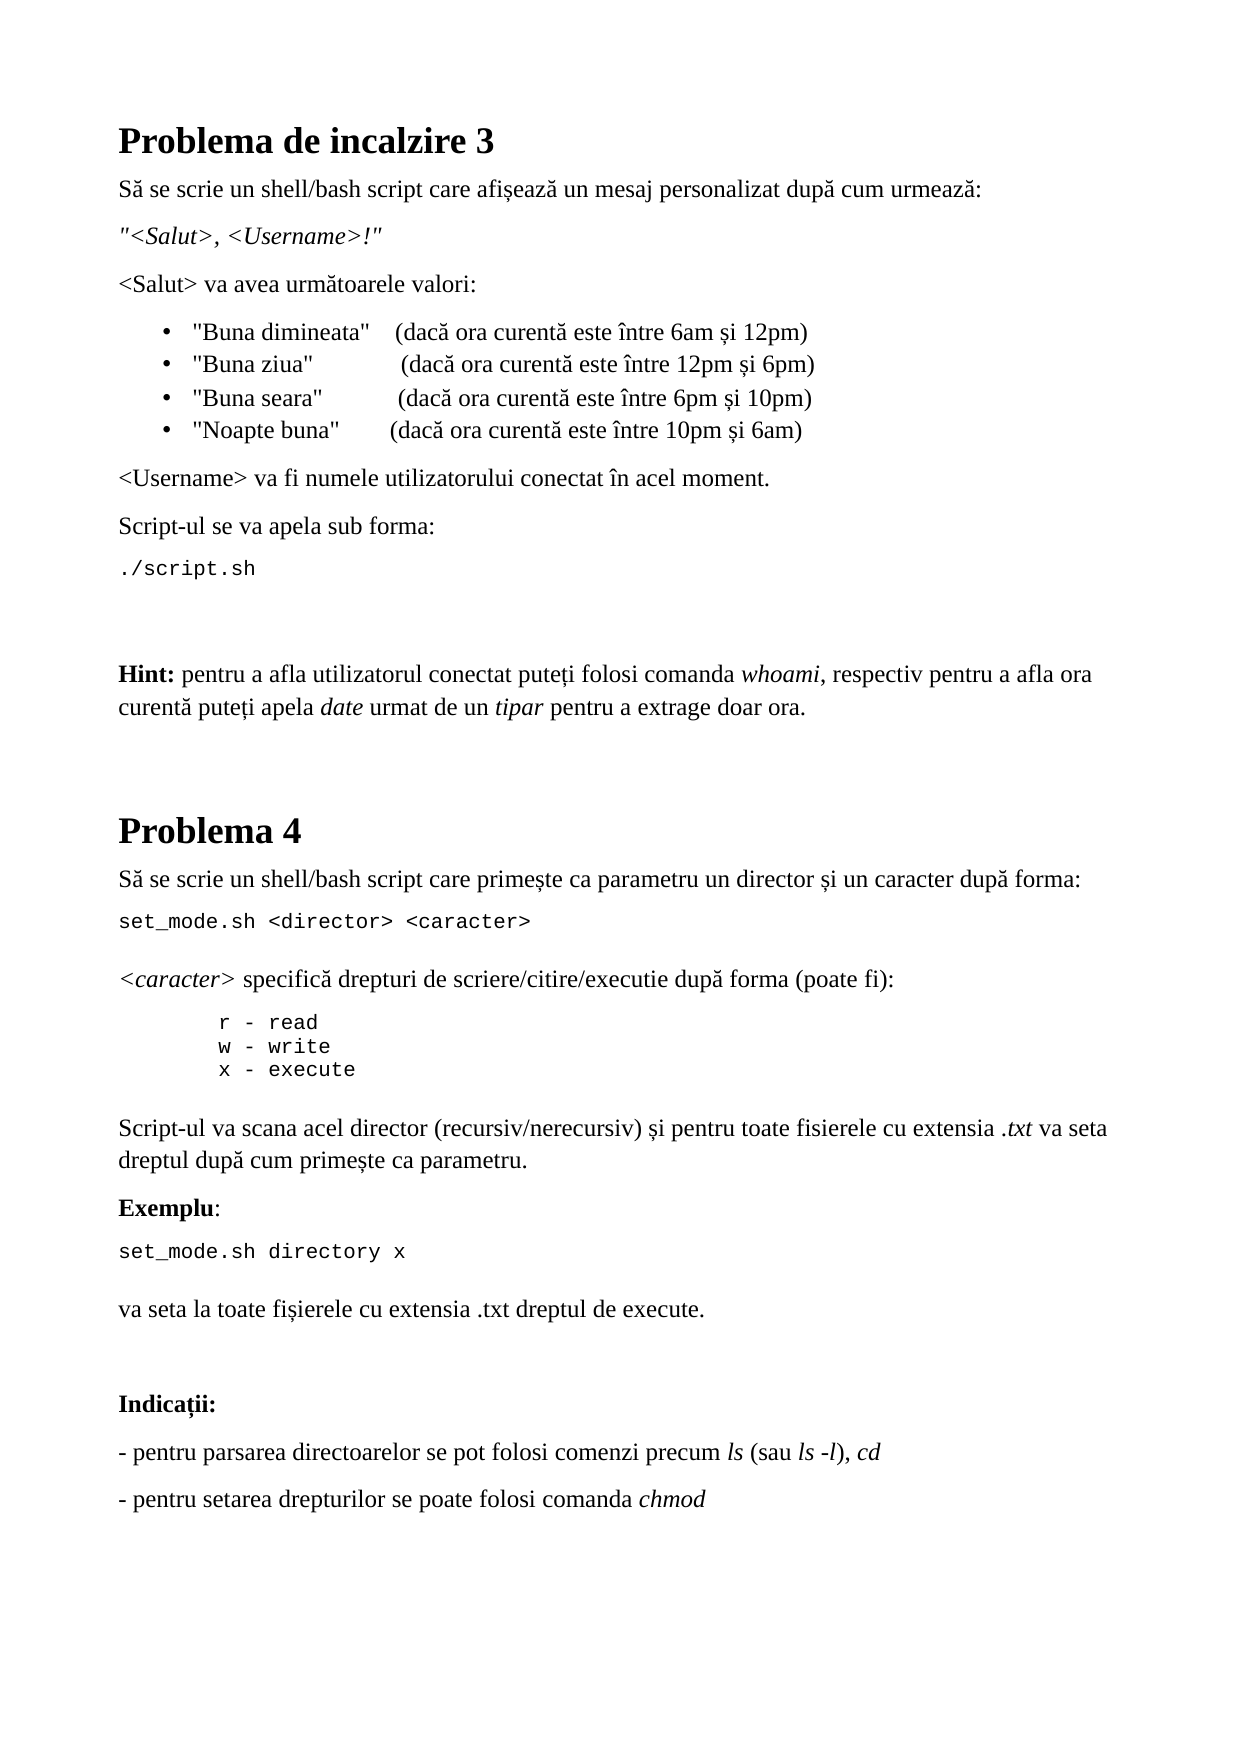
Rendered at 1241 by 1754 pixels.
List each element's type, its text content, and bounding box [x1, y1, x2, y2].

text Hint: pentru a afla utilizatorul conectat puteți folosi comanda whoami, respectiv pentru a afla ora curentă puteți apela date urmat de un tipar pentru a extrage doar ora. [118, 659, 1122, 721]
text Script-ul va scana acel director (recursiv/nerecursiv) și pentru toate fisierele cu extensia .txt va seta dreptul după cum primește ca parametru. [118, 1113, 1122, 1174]
text Exemplu: [118, 1193, 1122, 1222]
list "Buna seara" (dacă ora curentă este între 6pm și 10pm) [162, 383, 1122, 411]
subtitle Problema de incalzire 3 [118, 118, 1122, 161]
text set_mode.sh directory x [118, 1241, 1122, 1264]
text w - write [118, 1036, 1122, 1059]
subtitle Problema 4 [118, 808, 1122, 851]
text - pentru setarea drepturilor se poate folosi comanda chmod [118, 1484, 1122, 1513]
text - pentru parsarea directoarelor se pot folosi comenzi precum ls (sau ls -l), cd [118, 1437, 1122, 1466]
text va seta la toate fișierele cu extensia .txt dreptul de execute. [118, 1294, 1122, 1323]
text x - execute [118, 1059, 1122, 1083]
text Să se scrie un shell/bash script care afișează un mesaj personalizat după cum urmează: [118, 174, 1122, 202]
list "Buna ziua" (dacă ora curentă este între 12pm și 6pm) [162, 349, 1122, 378]
text "<Salut>, <Username>!" [118, 221, 1122, 250]
text Indicații: [118, 1389, 1122, 1418]
text Script-ul se va apela sub forma: [118, 511, 1122, 539]
text Să se scrie un shell/bash script care primește ca parametru un director și un caracter după forma: [118, 864, 1122, 893]
text ./script.sh [118, 558, 1122, 582]
text set_mode.sh <director> <caracter> [118, 911, 1122, 935]
text <Salut> va avea următoarele valori: [118, 269, 1122, 298]
text <caracter> specifică drepturi de scriere/citire/executie după forma (poate fi): [118, 964, 1122, 993]
text <Username> va fi numele utilizatorului conectat în acel moment. [118, 463, 1122, 492]
text r - read [118, 1012, 1122, 1036]
list "Noapte buna" (dacă ora curentă este între 10pm și 6am) [162, 416, 1122, 444]
list "Buna dimineata" (dacă ora curentă este între 6am și 12pm) [162, 317, 1122, 345]
